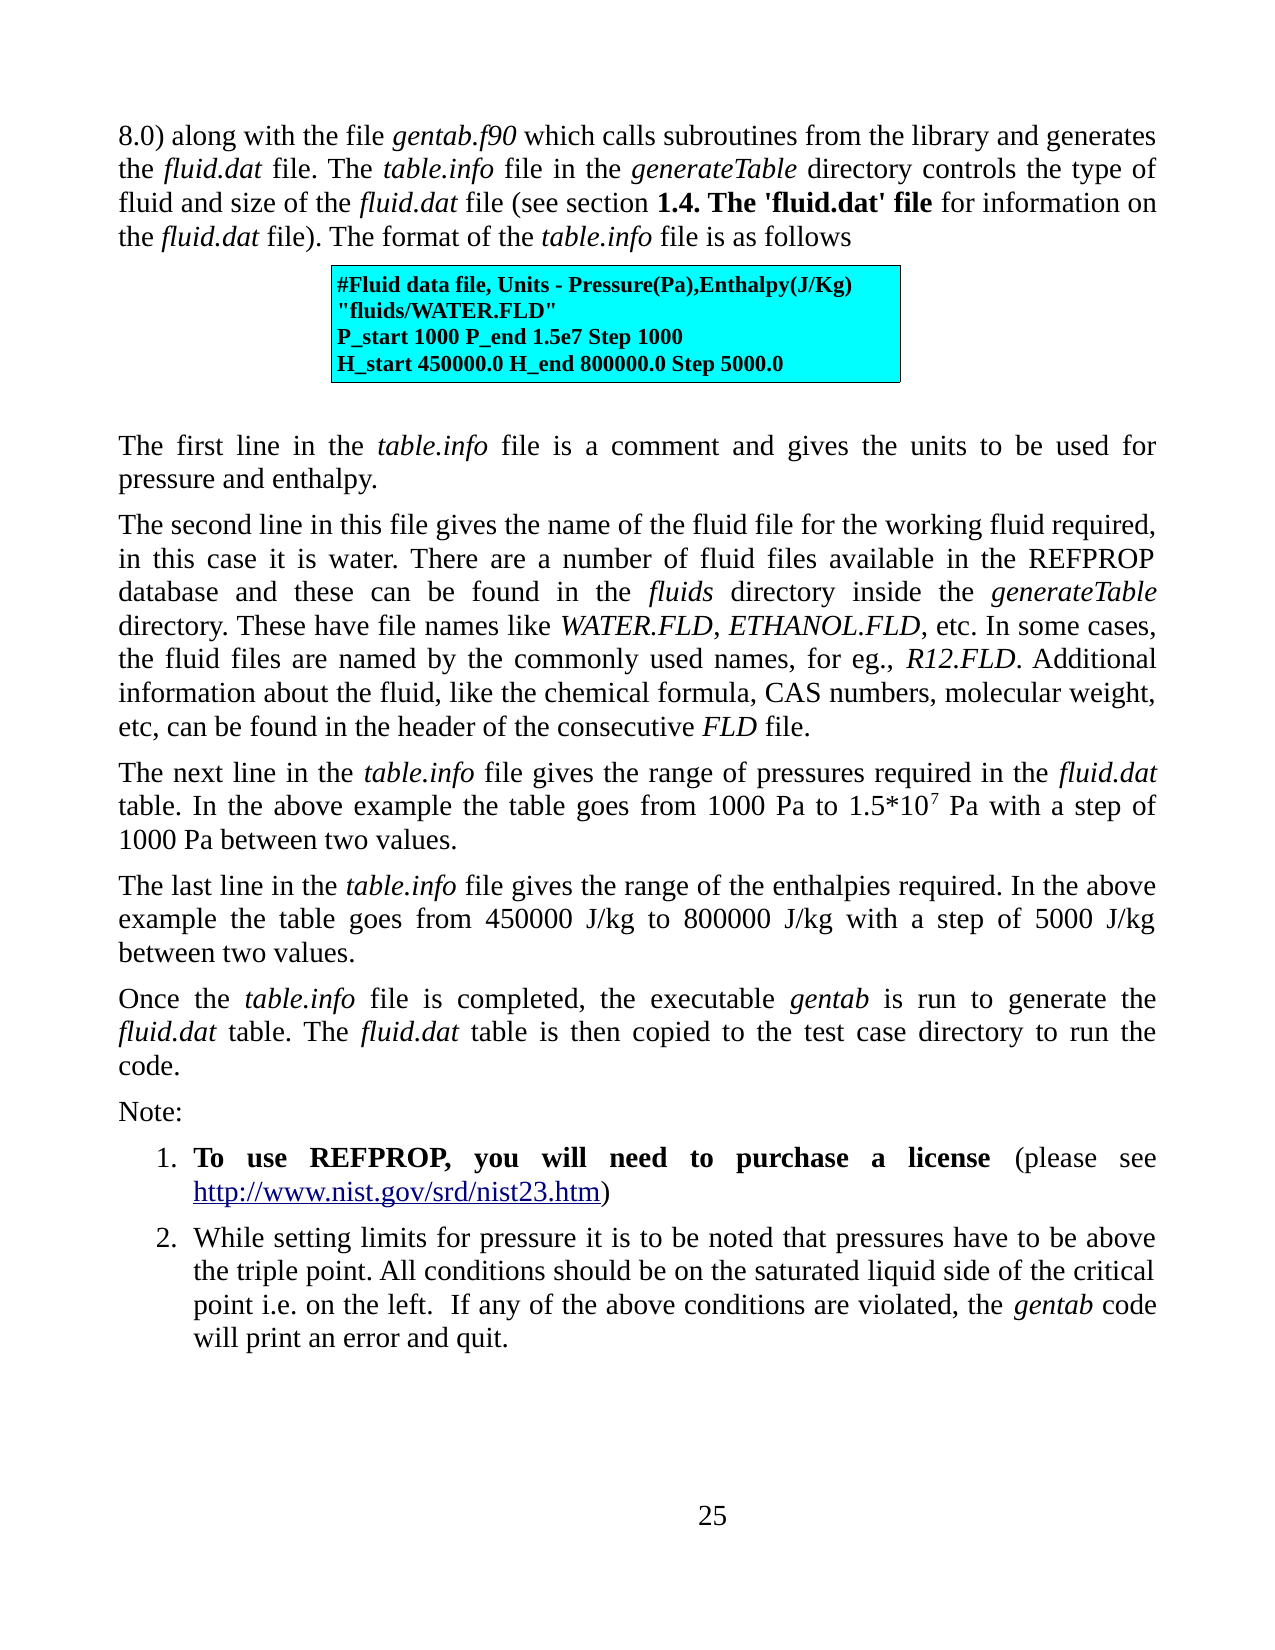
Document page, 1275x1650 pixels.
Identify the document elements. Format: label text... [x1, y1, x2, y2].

list To use REFPROP, you will need to purchase a license (please see http://www.nist.gov/srd/nist23.htm) [156, 1140, 1157, 1207]
table_header #Fluid data file, Units - Pressure(Pa),Enthalpy(J/Kg) "fluids/WATER.FLD" P_start 1000 P_end 1.5e7 Step 1000 H_start 450000.0 H_end 800000.0 Step 5000.0 [332, 266, 900, 382]
text The first line in the table.info file is a comment and gives the units to be used for pressure and enthalpy. [118, 428, 1157, 495]
list While setting limits for pressure it is to be noted that pressures have to be above the triple point. All conditions should be on the saturated liquid side of the critical point i.e. on the left. If any of the above conditions are violated, the gentab code will print an error and quit. [156, 1220, 1157, 1354]
text Note: [118, 1094, 1157, 1128]
text The second line in this file gives the name of the fluid file for the working fluid required, in this case it is water. There are a number of fluid files available in the REFPROP database and these can be found in the fluids directory inside the generateTable directory. These have file names like WATER.FLD, ETHANOL.FLD, etc. In some cases, the fluid files are named by the commonly used names, for eg., R12.FLD. Additional information about the fluid, like the chemical formula, CAS numbers, molecular weight, etc, can be found in the header of the consecutive FLD file. [118, 507, 1157, 742]
text The next line in the table.info file gives the range of pressures required in the fluid.dat table. In the above example the table goes from 1000 Pa to 1.5*107 Pa with a step of 1000 Pa between two values. [118, 755, 1157, 855]
text The last line in the table.info file gives the range of the enthalpies required. In the above example the table goes from 450000 J/kg to 800000 J/kg with a step of 5000 J/kg between two values. [118, 868, 1157, 968]
text 8.0) along with the file gentab.f90 which calls subroutines from the library and generates the fluid.dat file. The table.info file in the generateTable directory controls the type of fluid and size of the fluid.dat file (see section 1.4. The 'fluid.dat' file for information on the fluid.dat file). The format of the table.info file is as follows [118, 118, 1157, 252]
text Once the table.info file is completed, the executable gentab is run to generate the fluid.dat table. The fluid.dat table is then copied to the test case directory to run the code. [118, 981, 1157, 1082]
